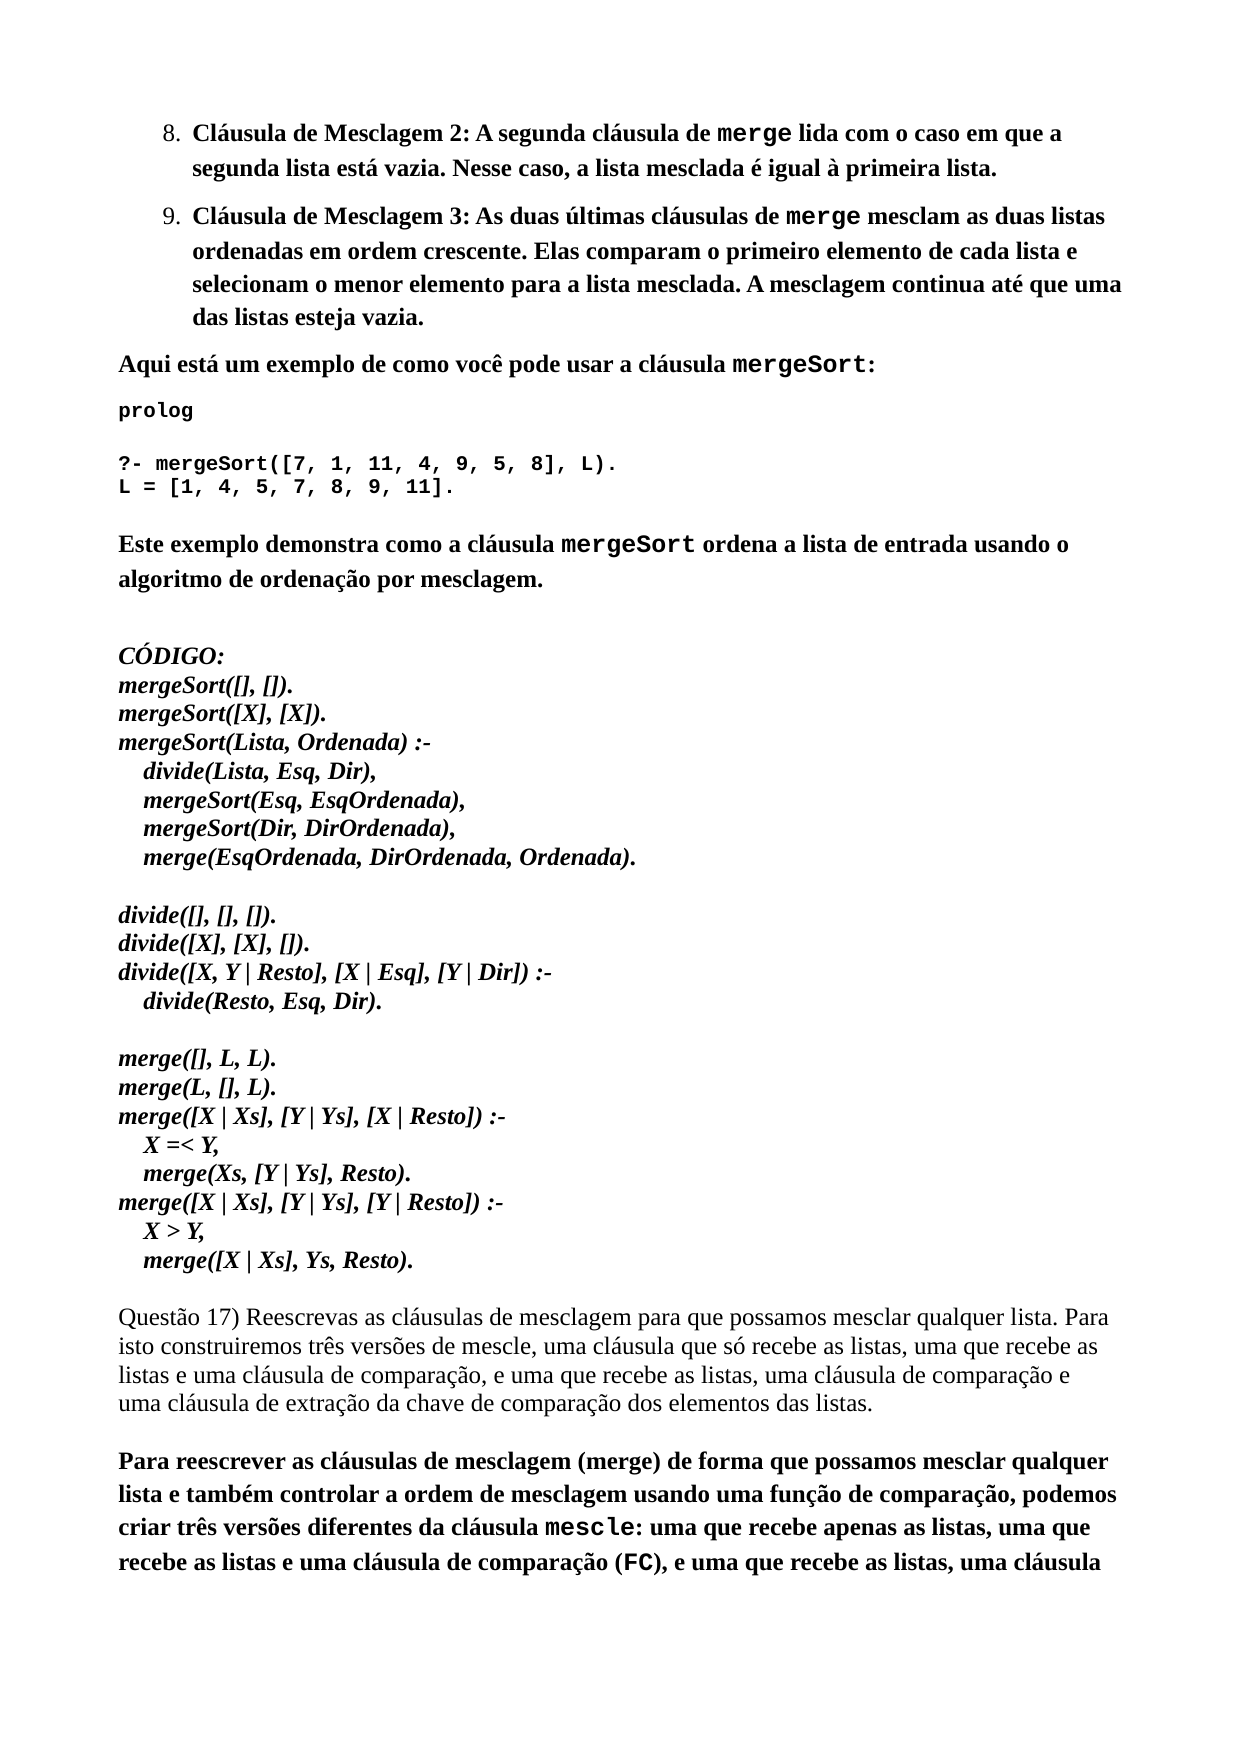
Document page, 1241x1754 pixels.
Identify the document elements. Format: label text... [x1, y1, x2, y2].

text merge(Xs, [Y | Ys], Resto). [118, 1158, 1122, 1187]
text mergeSort(Dir, DirOrdenada), [118, 813, 1122, 842]
text merge([X | Xs], [Y | Ys], [X | Resto]) :- [118, 1101, 1122, 1130]
text merge([], L, L). [118, 1043, 1122, 1072]
text mergeSort(Lista, Ordenada) :- [118, 727, 1122, 756]
text CÓDIGO: [118, 641, 1122, 670]
text divide([X], [X], []). [118, 928, 1122, 957]
text divide([X, Y | Resto], [X | Esq], [Y | Dir]) :- [118, 957, 1122, 986]
text divide(Resto, Esq, Dir). [118, 986, 1122, 1015]
text listas e uma cláusula de comparação, e uma que recebe as listas, uma cláusula de comparação e [118, 1360, 1122, 1388]
text prolog [118, 399, 1122, 423]
text merge(L, [], L). [118, 1072, 1122, 1101]
text Questão 17) Reescrevas as cláusulas de mesclagem para que possamos mesclar qualquer lista. Para isto construiremos três versões de mescle, uma cláusula que só recebe as listas, uma que recebe as [118, 1302, 1122, 1360]
text Aqui está um exemplo de como você pode usar a cláusula mergeSort: [118, 349, 1122, 380]
text mergeSort([X], [X]). [118, 698, 1122, 727]
text X =< Y, [118, 1130, 1122, 1158]
text divide([], [], []). [118, 900, 1122, 928]
list Cláusula de Mesclagem 2: A segunda cláusula de merge lida com o caso em que a segunda lista está vazia. Nesse caso, a lista mesclada é igual à primeira lista. [162, 118, 1122, 182]
text mergeSort(Esq, EsqOrdenada), [118, 785, 1122, 813]
text X > Y, [118, 1216, 1122, 1245]
text uma cláusula de extração da chave de comparação dos elementos das listas. [118, 1388, 1122, 1417]
text L = [1, 4, 5, 7, 8, 9, 11]. [118, 476, 1122, 500]
text ?- mergeSort([7, 1, 11, 4, 9, 5, 8], L). [118, 453, 1122, 476]
text merge([X | Xs], [Y | Ys], [Y | Resto]) :- [118, 1187, 1122, 1216]
text Para reescrever as cláusulas de mesclagem (merge) de forma que possamos mesclar qualquer lista e também controlar a ordem de mesclagem usando uma função de comparação, podemos criar três versões diferentes da cláusula mescle: uma que recebe apenas as listas, uma que recebe as listas e uma cláusula de comparação (FC), e uma que recebe as listas, uma cláusula [118, 1446, 1122, 1578]
list Cláusula de Mesclagem 3: As duas últimas cláusulas de merge mesclam as duas listas ordenadas em ordem crescente. Elas comparam o primeiro elemento de cada lista e selecionam o menor elemento para a lista mesclada. A mesclagem continua até que uma das listas esteja vazia. [162, 201, 1122, 331]
text divide(Lista, Esq, Dir), [118, 756, 1122, 785]
text merge(EsqOrdenada, DirOrdenada, Ordenada). [118, 842, 1122, 871]
text Este exemplo demonstra como a cláusula mergeSort ordena a lista de entrada usando o algoritmo de ordenação por mesclagem. [118, 529, 1122, 593]
text merge([X | Xs], Ys, Resto). [118, 1245, 1122, 1273]
text mergeSort([], []). [118, 670, 1122, 698]
